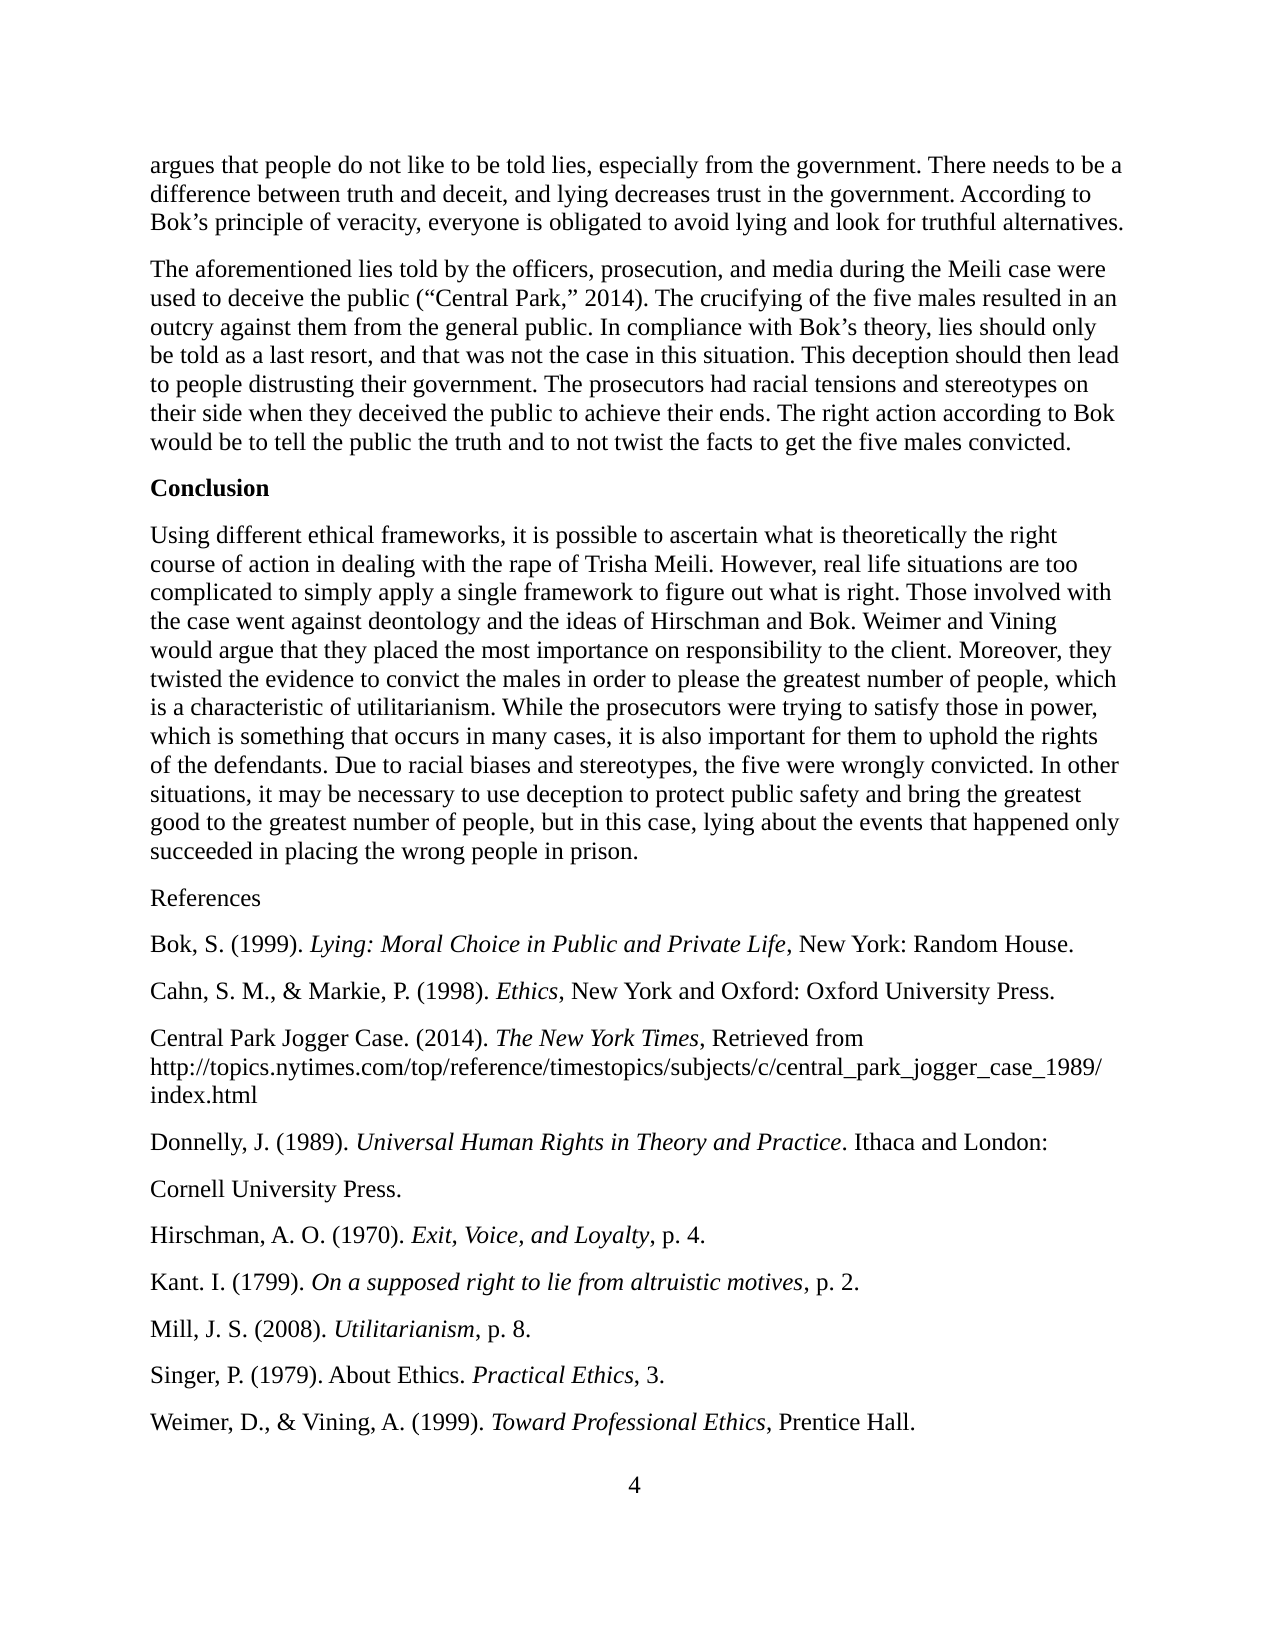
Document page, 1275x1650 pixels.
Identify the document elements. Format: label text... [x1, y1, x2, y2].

text The aforementioned lies told by the officers, prosecution, and media during the Meili case were used to deceive the public (“Central Park,” 2014). The crucifying of the five males resulted in an outcry against them from the general public. In compliance with Bok’s theory, lies should only be told as a last resort, and that was not the case in this situation. This deception should then lead to people distrusting their government. The prosecutors had racial tensions and stereotypes on their side when they deceived the public to achieve their ends. The right action according to Bok would be to tell the public the truth and to not twist the facts to get the five males convicted. [150, 254, 1125, 455]
text Using different ethical frameworks, it is possible to ascertain what is theoretically the right course of action in dealing with the rape of Trisha Meili. However, real life situations are too complicated to simply apply a single framework to figure out what is right. Those involved with the case went against deontology and the ideas of Hirschman and Bok. Weimer and Vining would argue that they placed the most importance on responsibility to the client. Moreover, they twisted the evidence to convict the males in order to please the greatest number of people, which is a characteristic of utilitarianism. While the prosecutors were trying to satisfy those in power, which is something that occurs in many cases, it is also important for them to uphold the rights of the defendants. Due to racial biases and stereotypes, the five were wrongly convicted. In other situations, it may be necessary to use deception to protect public safety and bring the greatest good to the greatest number of people, but in this case, lying about the events that happened only succeeded in placing the wrong people in prison. [150, 520, 1125, 865]
text Singer, P. (1979). About Ethics. Practical Ethics, 3. [150, 1360, 1125, 1389]
text Cahn, S. M., & Markie, P. (1998). Ethics, New York and Oxford: Oxford University Press. [150, 976, 1125, 1005]
text argues that people do not like to be told lies, especially from the government. There needs to be a difference between truth and deceit, and lying decreases trust in the government. According to Bok’s principle of veracity, everyone is obligated to avoid lying and look for truthful alternatives. [150, 150, 1125, 236]
text References [150, 883, 1125, 912]
text Central Park Jogger Case. (2014). The New York Times, Retrieved from http://topics.nytimes.com/top/reference/timestopics/subjects/c/central_park_jogger_case_1989/index.html [150, 1023, 1125, 1109]
text Mill, J. S. (2008). Utilitarianism, p. 8. [150, 1314, 1125, 1342]
text Hirschman, A. O. (1970). Exit, Voice, and Loyalty, p. 4. [150, 1220, 1125, 1249]
text Kant. I. (1799). On a supposed right to lie from altruistic motives, p. 2. [150, 1267, 1125, 1296]
text Donnelly, J. (1989). Universal Human Rights in Theory and Practice. Ithaca and London: [150, 1127, 1125, 1156]
text Conclusion [150, 473, 1125, 502]
text Cornell University Press. [150, 1174, 1125, 1202]
text Weimer, D., & Vining, A. (1999). Toward Professional Ethics, Prentice Hall. [150, 1407, 1125, 1436]
text Bok, S. (1999). Lying: Moral Choice in Public and Private Life, New York: Random House. [150, 929, 1125, 958]
